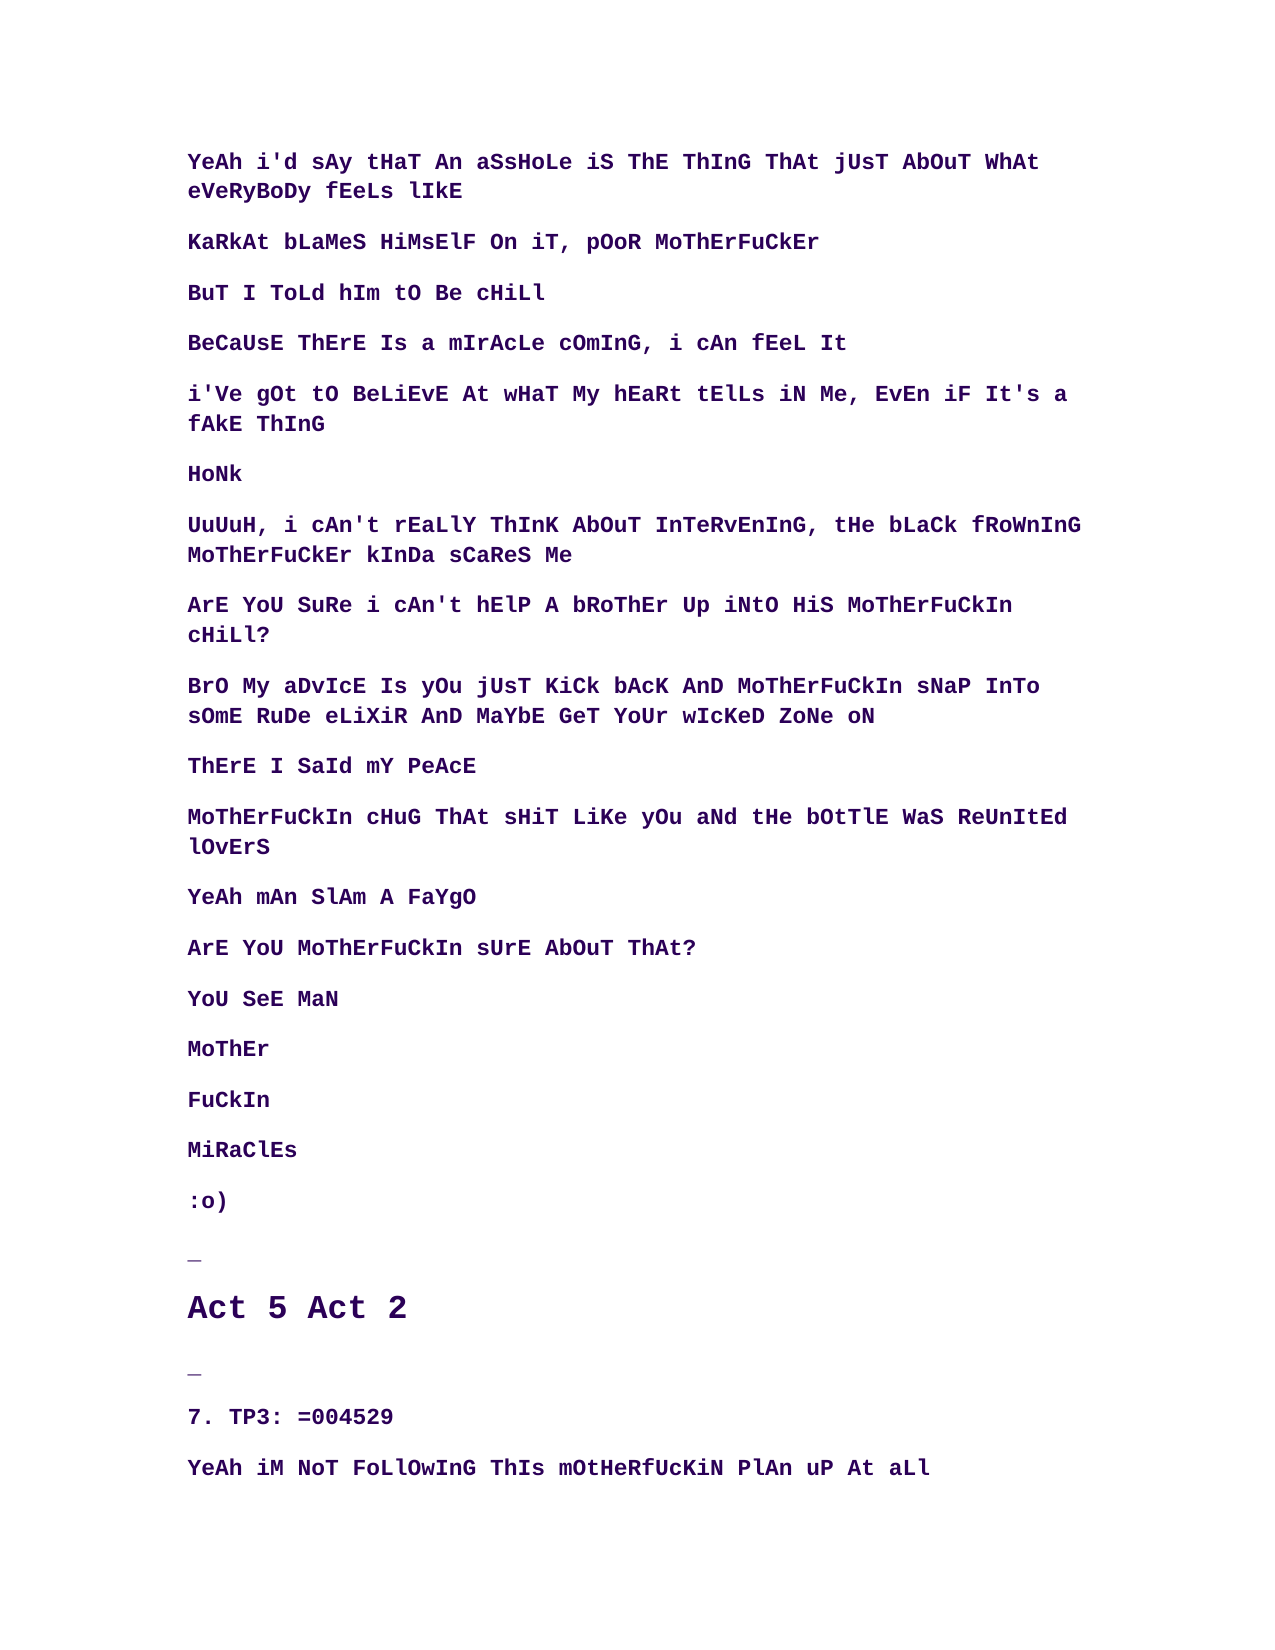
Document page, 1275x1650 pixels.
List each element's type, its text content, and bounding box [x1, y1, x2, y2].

text ArE YoU SuRe i cAn't hElP A bRoThEr Up iNtO HiS MoThErFuCkIn cHiLl? [187, 594, 1087, 649]
text ThErE I SaId mY PeAcE [187, 754, 1087, 781]
text KaRkAt bLaMeS HiMsElF On iT, pOoR MoThErFuCkEr [187, 230, 1087, 256]
text Act 5 Act 2 [187, 1291, 1087, 1328]
text BuT I ToLd hIm tO Be cHiLl [187, 281, 1087, 307]
text MoThEr [187, 1037, 1087, 1063]
text _ [187, 1240, 1087, 1266]
text UuUuH, i cAn't rEaLlY ThInK AbOuT InTeRvEnInG, tHe bLaCk fRoWnInG MoThErFuCkEr kInDa sCaReS Me [187, 513, 1087, 569]
text BeCaUsE ThErE Is a mIrAcLe cOmInG, i cAn fEeL It [187, 332, 1087, 358]
text :o) [187, 1189, 1087, 1215]
text 7. TP3: =004529 [187, 1406, 1087, 1431]
text ArE YoU MoThErFuCkIn sUrE AbOuT ThAt? [187, 936, 1087, 962]
text YoU SeE MaN [187, 987, 1087, 1013]
text _ [187, 1355, 1087, 1381]
text MiRaClEs [187, 1139, 1087, 1165]
text BrO My aDvIcE Is yOu jUsT KiCk bAcK AnD MoThErFuCkIn sNaP InTo sOmE RuDe eLiXiR AnD MaYbE GeT YoUr wIcKeD ZoNe oN [187, 674, 1087, 730]
text MoThErFuCkIn cHuG ThAt sHiT LiKe yOu aNd tHe bOtTlE WaS ReUnItEd lOvErS [187, 805, 1087, 861]
text YeAh i'd sAy tHaT An aSsHoLe iS ThE ThInG ThAt jUsT AbOuT WhAt eVeRyBoDy fEeLs lIkE [187, 150, 1087, 206]
text HoNk [187, 463, 1087, 489]
text i'Ve gOt tO BeLiEvE At wHaT My hEaRt tElLs iN Me, EvEn iF It's a fAkE ThInG [187, 382, 1087, 438]
text FuCkIn [187, 1088, 1087, 1114]
text YeAh mAn SlAm A FaYgO [187, 886, 1087, 912]
text YeAh iM NoT FoLlOwInG ThIs mOtHeRfUcKiN PlAn uP At aLl [187, 1456, 1087, 1482]
